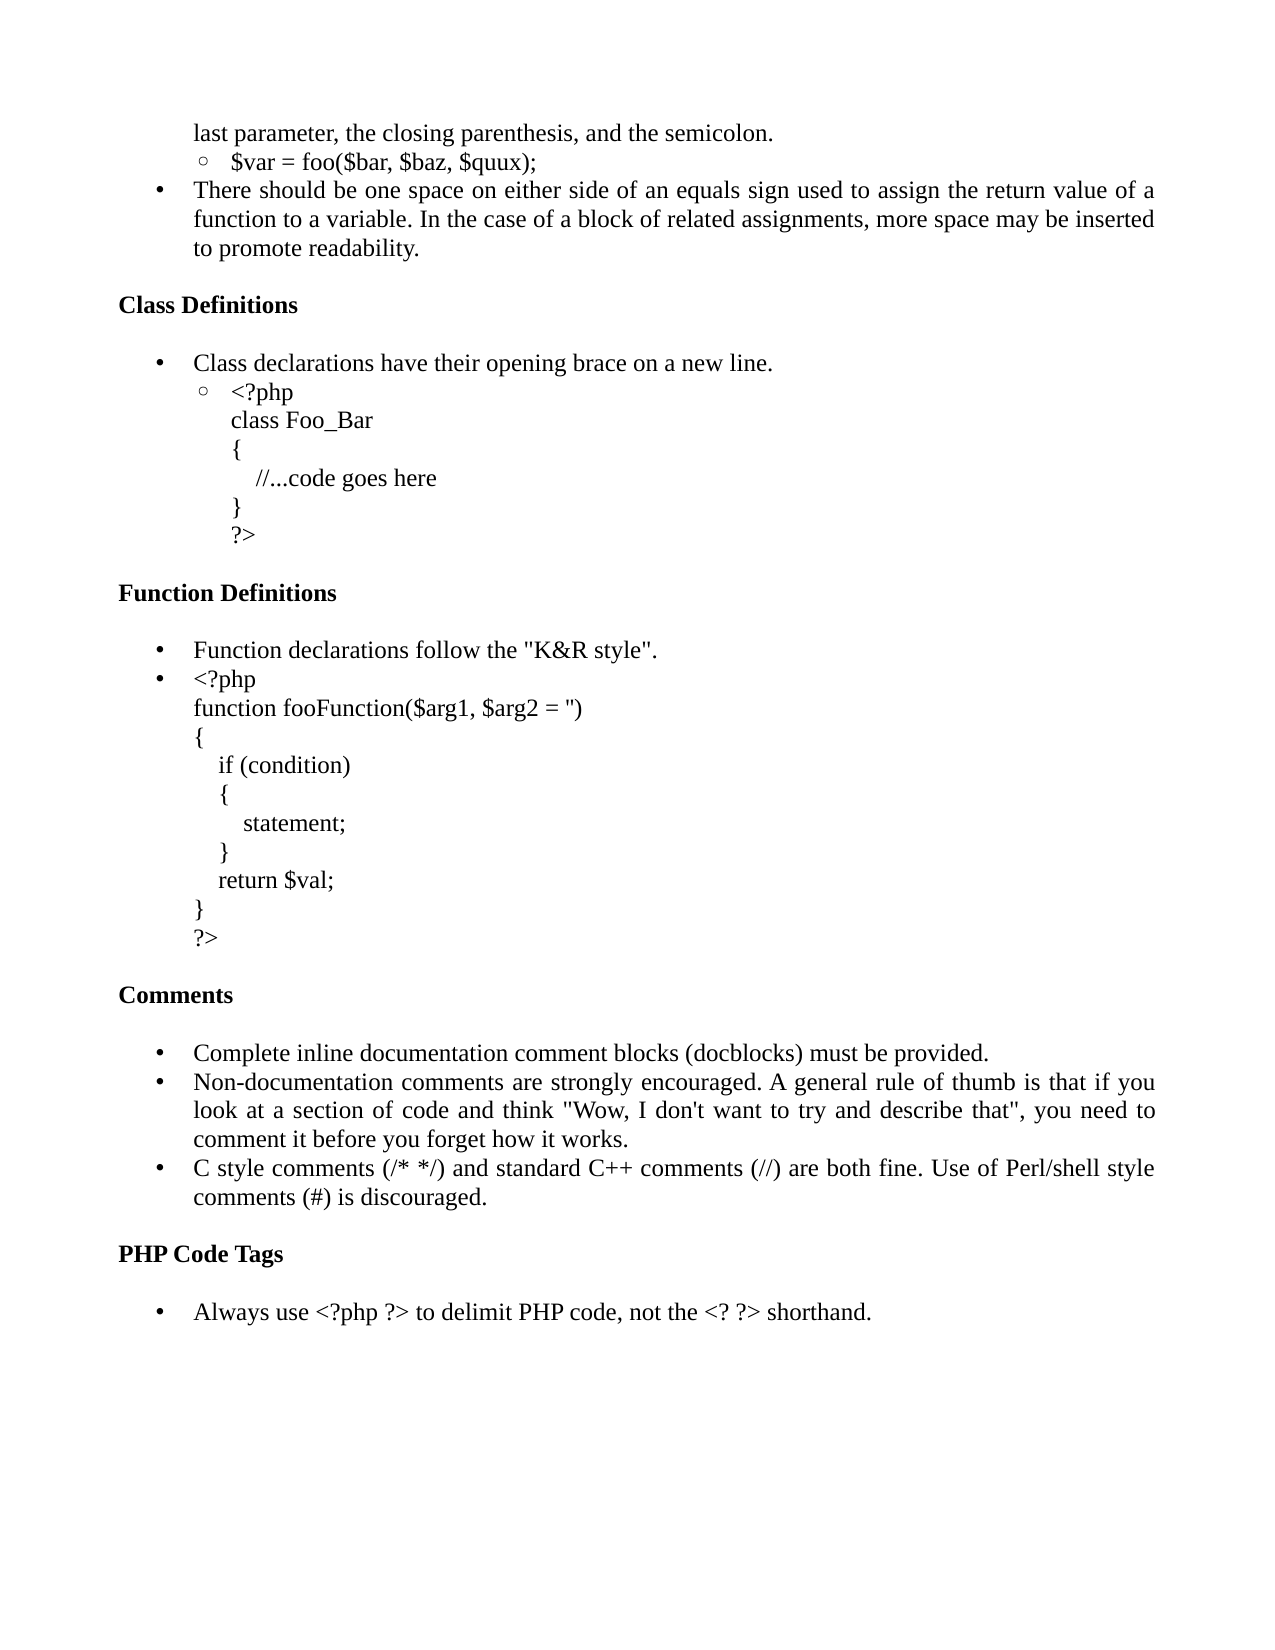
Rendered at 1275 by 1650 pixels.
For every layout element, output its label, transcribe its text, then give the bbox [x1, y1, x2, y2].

list Always use <?php ?> to delimit PHP code, not the <? ?> shorthand. [156, 1297, 1157, 1326]
list Complete inline documentation comment blocks (docblocks) must be provided. [156, 1038, 1157, 1067]
list <?php class Foo_Bar { //...code goes here } ?> [193, 377, 1157, 549]
list <?php function fooFunction($arg1, $arg2 = '') { if (condition) { statement; } return $val; } ?> [156, 664, 1157, 952]
text Comments [118, 981, 1157, 1009]
text PHP Code Tags [118, 1239, 1157, 1268]
list last parameter, the closing parenthesis, and the semicolon. [156, 118, 1157, 147]
list C style comments (/* */) and standard C++ comments (//) are both fine. Use of Perl/shell style comments (#) is discouraged. [156, 1153, 1157, 1211]
list Function declarations follow the "K&R style". [156, 636, 1157, 664]
list There should be one space on either side of an equals sign used to assign the return value of a function to a variable. In the case of a block of related assignments, more space may be inserted to promote readability. [156, 176, 1157, 262]
text Function Definitions [118, 578, 1157, 607]
text Class Definitions [118, 291, 1157, 319]
list Non-documentation comments are strongly encouraged. A general rule of thumb is that if you look at a section of code and think "Wow, I don't want to try and describe that", you need to comment it before you forget how it works. [156, 1067, 1157, 1153]
list Class declarations have their opening brace on a new line. [156, 348, 1157, 377]
list $var = foo($bar, $baz, $quux); [193, 147, 1157, 176]
